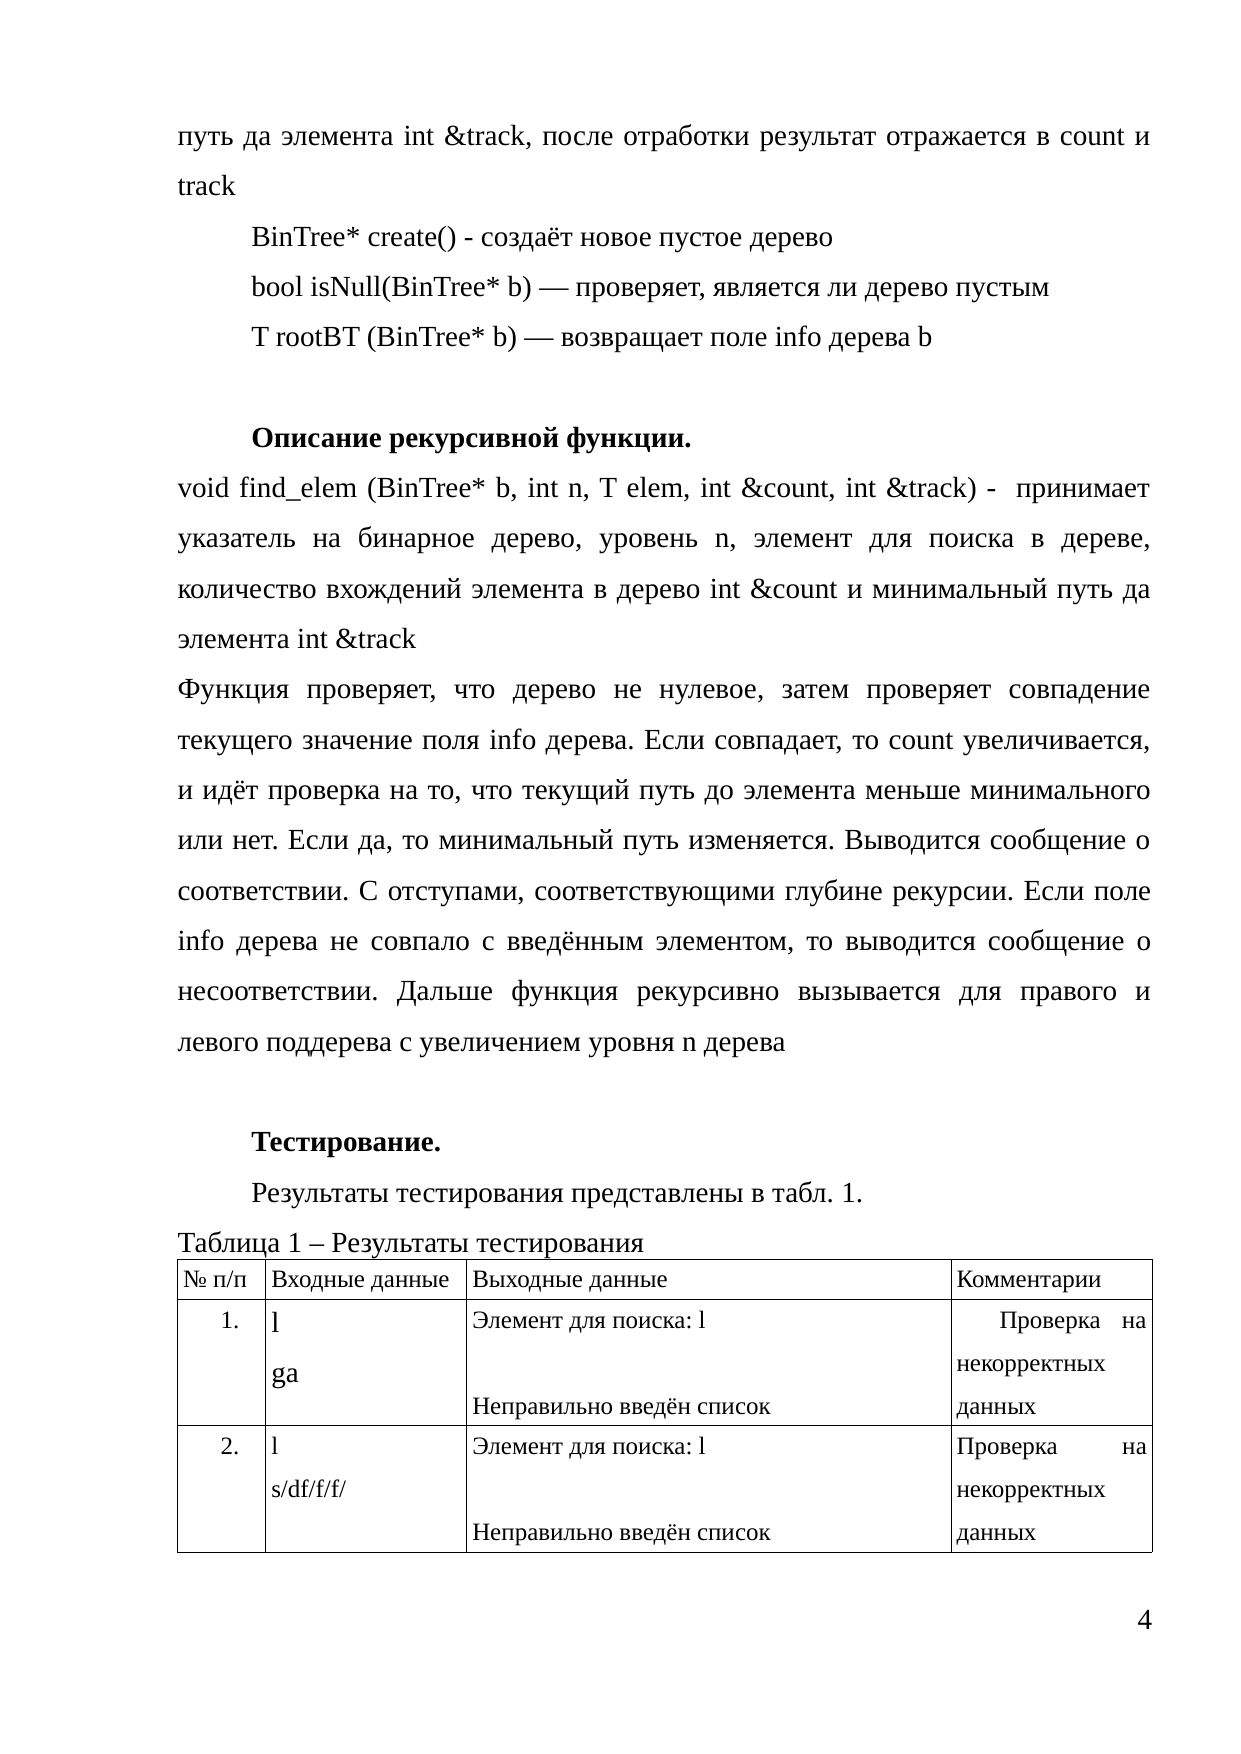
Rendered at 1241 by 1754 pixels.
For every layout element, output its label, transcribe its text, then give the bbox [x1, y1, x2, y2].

table_cell l ga [266, 1300, 466, 1425]
text Результаты тестирования представлены в табл. 1. [177, 1175, 1152, 1208]
text путь да элемента int &track, после отработки результат отражается в count и track [177, 118, 1152, 202]
table_header Входные данные [266, 1260, 466, 1299]
text void find_elem (BinTree* b, int n, T elem, int &count, int &track) - принимает указатель на бинарное дерево, уровень n, элемент для поиска в дереве, количество вхождений элемента в дерево int &count и минимальный путь да элемента int &track [177, 470, 1152, 655]
table_cell Элемент для поиска: l Неправильно введён список [467, 1300, 951, 1425]
table_cell Проверка на некорректных данных [952, 1426, 1152, 1552]
text Описание рекурсивной функции. [177, 420, 1152, 453]
table_cell l s/df/f/f/ [266, 1426, 466, 1552]
table_cell [178, 1426, 265, 1552]
table_cell Элемент для поиска: l Неправильно введён список [467, 1426, 951, 1552]
text T rootBT (BinTree* b) — возвращает поле info дерева b [177, 319, 1152, 353]
text Таблица 1 – Результаты тестирования [177, 1225, 1152, 1258]
text bool isNull(BinTree* b) — проверяет, является ли дерево пустым [177, 269, 1152, 303]
subtitle Тестирование. [177, 1124, 1152, 1158]
table_cell [178, 1300, 265, 1425]
table_header Выходные данные [467, 1260, 951, 1299]
table_header № п/п [178, 1260, 265, 1299]
table_header Комментарии [952, 1260, 1152, 1299]
text BinTree* create() - создаёт новое пустое дерево [177, 219, 1152, 252]
table_cell Проверка на некорректных данных [952, 1300, 1152, 1425]
text Функция проверяет, что дерево не нулевое, затем проверяет совпадение текущего значение поля info дерева. Если совпадает, то count увеличивается, и идёт проверка на то, что текущий путь до элемента меньше минимального или нет. Если да, то минимальный путь изменяется. Выводится сообщение о соответствии. С отступами, соответствующими глубине рекурсии. Если поле info дерева не совпало с введённым элементом, то выводится сообщение о несоответствии. Дальше функция рекурсивно вызывается для правого и левого поддерева с увеличением уровня n дерева [177, 672, 1152, 1057]
